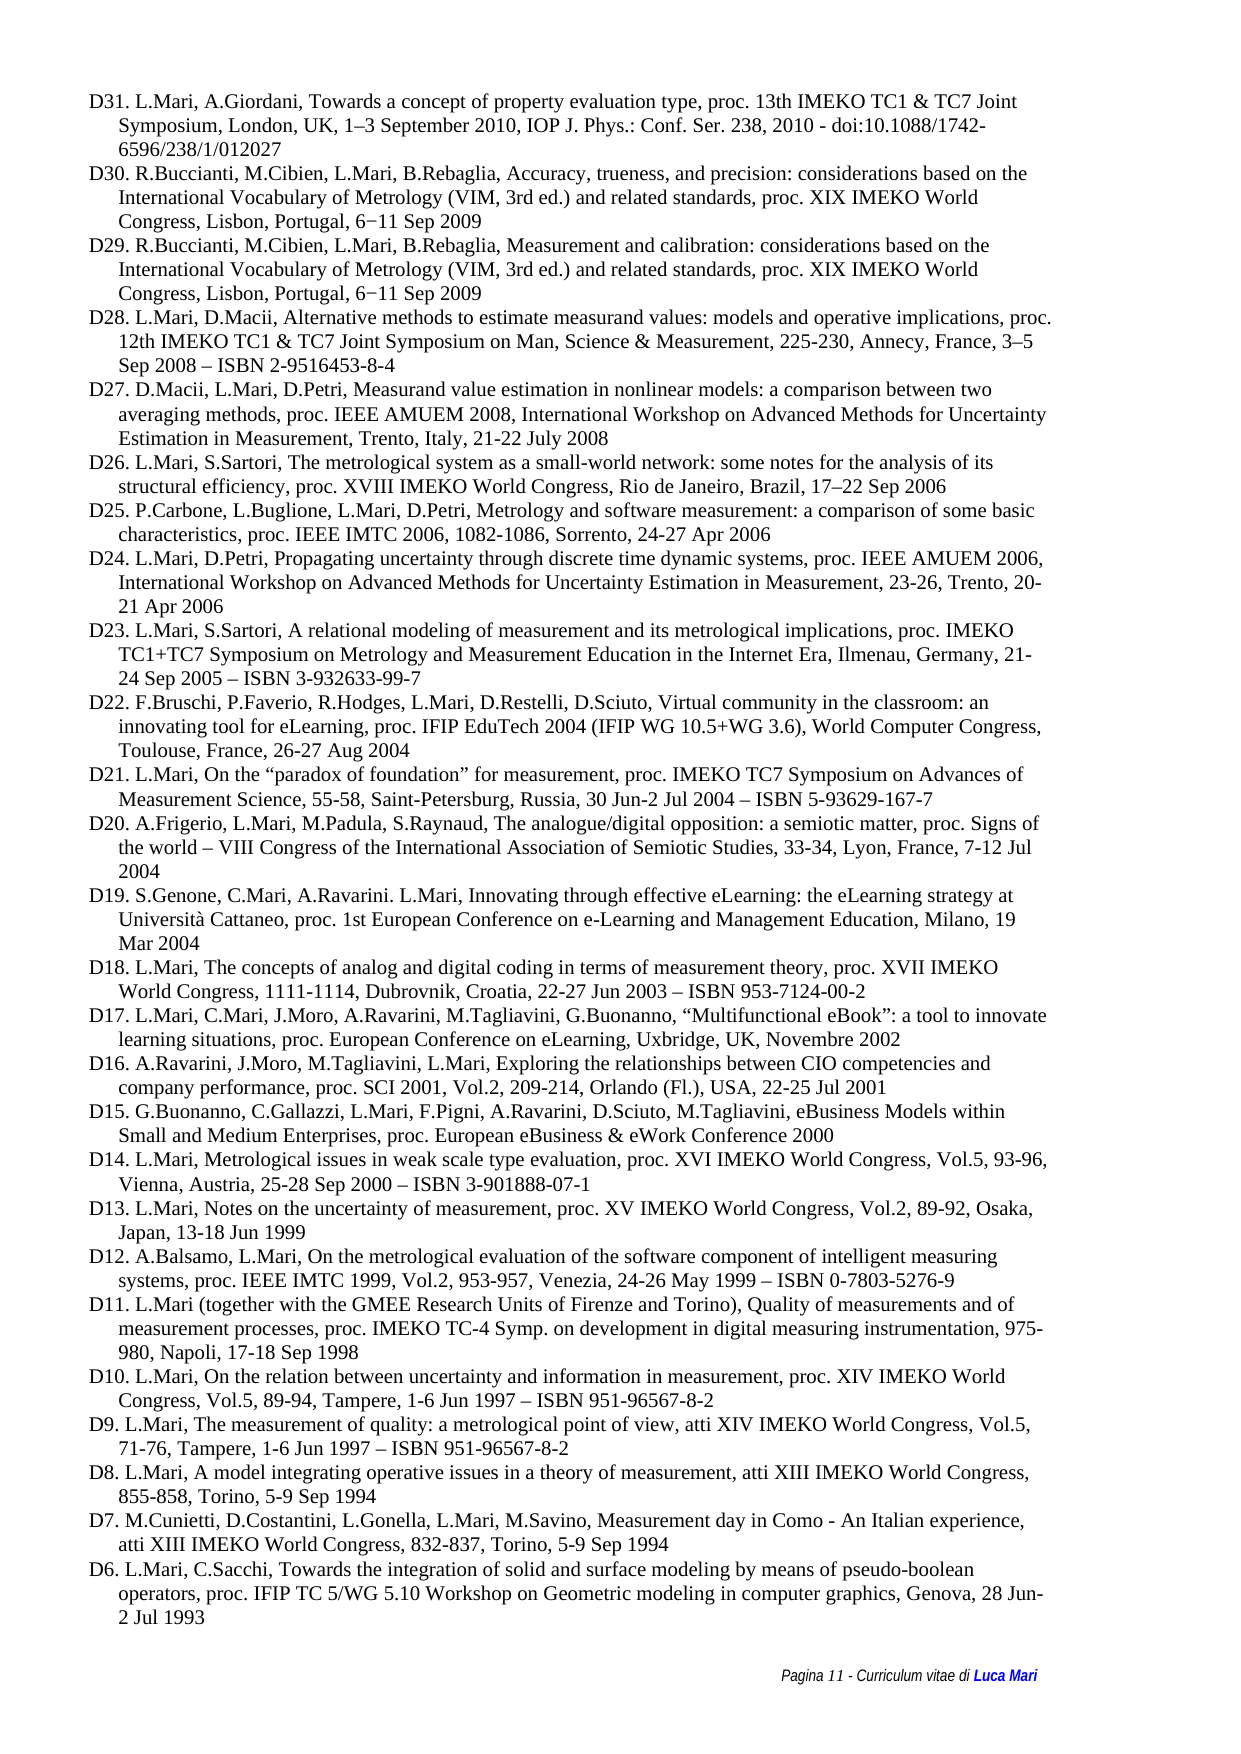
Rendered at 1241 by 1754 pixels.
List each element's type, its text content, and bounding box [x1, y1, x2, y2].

text D13. L.Mari, Notes on the uncertainty of measurement, proc. XV IMEKO World Congress, Vol.2, 89-92, Osaka, Japan, 13-18 Jun 1999 [89, 1196, 1053, 1244]
text D12. A.Balsamo, L.Mari, On the metrological evaluation of the software component of intelligent measuring systems, proc. IEEE IMTC 1999, Vol.2, 953-957, Venezia, 24-26 May 1999 – ISBN 0-7803-5276-9 [89, 1244, 1053, 1292]
text D22. F.Bruschi, P.Faverio, R.Hodges, L.Mari, D.Restelli, D.Sciuto, Virtual community in the classroom: an innovating tool for eLearning, proc. IFIP EduTech 2004 (IFIP WG 10.5+WG 3.6), World Computer Congress, Toulouse, France, 26-27 Aug 2004 [89, 690, 1053, 762]
text D17. L.Mari, C.Mari, J.Moro, A.Ravarini, M.Tagliavini, G.Buonanno, “Multifunctional eBook”: a tool to innovate learning situations, proc. European Conference on eLearning, Uxbridge, UK, Novembre 2002 [89, 1003, 1053, 1051]
text D30. R.Buccianti, M.Cibien, L.Mari, B.Rebaglia, Accuracy, trueness, and precision: considerations based on the International Vocabulary of Metrology (VIM, 3rd ed.) and related standards, proc. XIX IMEKO World Congress, Lisbon, Portugal, 6−11 Sep 2009 [89, 161, 1053, 233]
text D27. D.Macii, L.Mari, D.Petri, Measurand value estimation in nonlinear models: a comparison between two averaging methods, proc. IEEE AMUEM 2008, International Workshop on Advanced Methods for Uncertainty Estimation in Measurement, Trento, Italy, 21-22 July 2008 [89, 377, 1053, 449]
text D20. A.Frigerio, L.Mari, M.Padula, S.Raynaud, The analogue/digital opposition: a semiotic matter, proc. Signs of the world – VIII Congress of the International Association of Semiotic Studies, 33-34, Lyon, France, 7-12 Jul 2004 [89, 811, 1053, 883]
text D26. L.Mari, S.Sartori, The metrological system as a small-world network: some notes for the analysis of its structural efficiency, proc. XVIII IMEKO World Congress, Rio de Janeiro, Brazil, 17–22 Sep 2006 [89, 449, 1053, 498]
text D11. L.Mari (together with the GMEE Research Units of Firenze and Torino), Quality of measurements and of measurement processes, proc. IMEKO TC-4 Symp. on development in digital measuring instrumentation, 975-980, Napoli, 17-18 Sep 1998 [89, 1292, 1053, 1364]
text D16. A.Ravarini, J.Moro, M.Tagliavini, L.Mari, Exploring the relationships between CIO competencies and company performance, proc. SCI 2001, Vol.2, 209-214, Orlando (Fl.), USA, 22-25 Jul 2001 [89, 1051, 1053, 1099]
text D21. L.Mari, On the “paradox of foundation” for measurement, proc. IMEKO TC7 Symposium on Advances of Measurement Science, 55-58, Saint-Petersburg, Russia, 30 Jun-2 Jul 2004 – ISBN 5-93629-167-7 [89, 762, 1053, 811]
text D29. R.Buccianti, M.Cibien, L.Mari, B.Rebaglia, Measurement and calibration: considerations based on the International Vocabulary of Metrology (VIM, 3rd ed.) and related standards, proc. XIX IMEKO World Congress, Lisbon, Portugal, 6−11 Sep 2009 [89, 233, 1053, 305]
text D18. L.Mari, The concepts of analog and digital coding in terms of measurement theory, proc. XVII IMEKO World Congress, 1111-1114, Dubrovnik, Croatia, 22-27 Jun 2003 – ISBN 953-7124-00-2 [89, 955, 1053, 1003]
text D8. L.Mari, A model integrating operative issues in a theory of measurement, atti XIII IMEKO World Congress, 855-858, Torino, 5-9 Sep 1994 [89, 1460, 1053, 1508]
text D15. G.Buonanno, C.Gallazzi, L.Mari, F.Pigni, A.Ravarini, D.Sciuto, M.Tagliavini, eBusiness Models within Small and Medium Enterprises, proc. European eBusiness & eWork Conference 2000 [89, 1099, 1053, 1147]
text D28. L.Mari, D.Macii, Alternative methods to estimate measurand values: models and operative implications, proc. 12th IMEKO TC1 & TC7 Joint Symposium on Man, Science & Measurement, 225-230, Annecy, France, 3–5 Sep 2008 – ISBN 2-9516453-8-4 [89, 305, 1053, 377]
text D10. L.Mari, On the relation between uncertainty and information in measurement, proc. XIV IMEKO World Congress, Vol.5, 89-94, Tampere, 1-6 Jun 1997 – ISBN 951-96567-8-2 [89, 1364, 1053, 1412]
text D19. S.Genone, C.Mari, A.Ravarini. L.Mari, Innovating through effective eLearning: the eLearning strategy at Università Cattaneo, proc. 1st European Conference on e-Learning and Management Education, Milano, 19 Mar 2004 [89, 883, 1053, 955]
text D23. L.Mari, S.Sartori, A relational modeling of measurement and its metrological implications, proc. IMEKO TC1+TC7 Symposium on Metrology and Measurement Education in the Internet Era, Ilmenau, Germany, 21-24 Sep 2005 – ISBN 3-932633-99-7 [89, 618, 1053, 690]
text D31. L.Mari, A.Giordani, Towards a concept of property evaluation type, proc. 13th IMEKO TC1 & TC7 Joint Symposium, London, UK, 1–3 September 2010, IOP J. Phys.: Conf. Ser. 238, 2010 - doi:10.1088/1742-6596/238/1/012027 [89, 89, 1053, 161]
text D24. L.Mari, D.Petri, Propagating uncertainty through discrete time dynamic systems, proc. IEEE AMUEM 2006, International Workshop on Advanced Methods for Uncertainty Estimation in Measurement, 23-26, Trento, 20-21 Apr 2006 [89, 546, 1053, 618]
text D7. M.Cunietti, D.Costantini, L.Gonella, L.Mari, M.Savino, Measurement day in Como - An Italian experience, atti XIII IMEKO World Congress, 832-837, Torino, 5-9 Sep 1994 [89, 1508, 1053, 1556]
text D25. P.Carbone, L.Buglione, L.Mari, D.Petri, Metrology and software measurement: a comparison of some basic characteristics, proc. IEEE IMTC 2006, 1082-1086, Sorrento, 24-27 Apr 2006 [89, 498, 1053, 546]
text D9. L.Mari, The measurement of quality: a metrological point of view, atti XIV IMEKO World Congress, Vol.5, 71-76, Tampere, 1-6 Jun 1997 – ISBN 951-96567-8-2 [89, 1412, 1053, 1460]
text D14. L.Mari, Metrological issues in weak scale type evaluation, proc. XVI IMEKO World Congress, Vol.5, 93-96, Vienna, Austria, 25-28 Sep 2000 – ISBN 3-901888-07-1 [89, 1147, 1053, 1196]
text D6. L.Mari, C.Sacchi, Towards the integration of solid and surface modeling by means of pseudo-boolean operators, proc. IFIP TC 5/WG 5.10 Workshop on Geometric modeling in computer graphics, Genova, 28 Jun-2 Jul 1993 [89, 1556, 1053, 1629]
